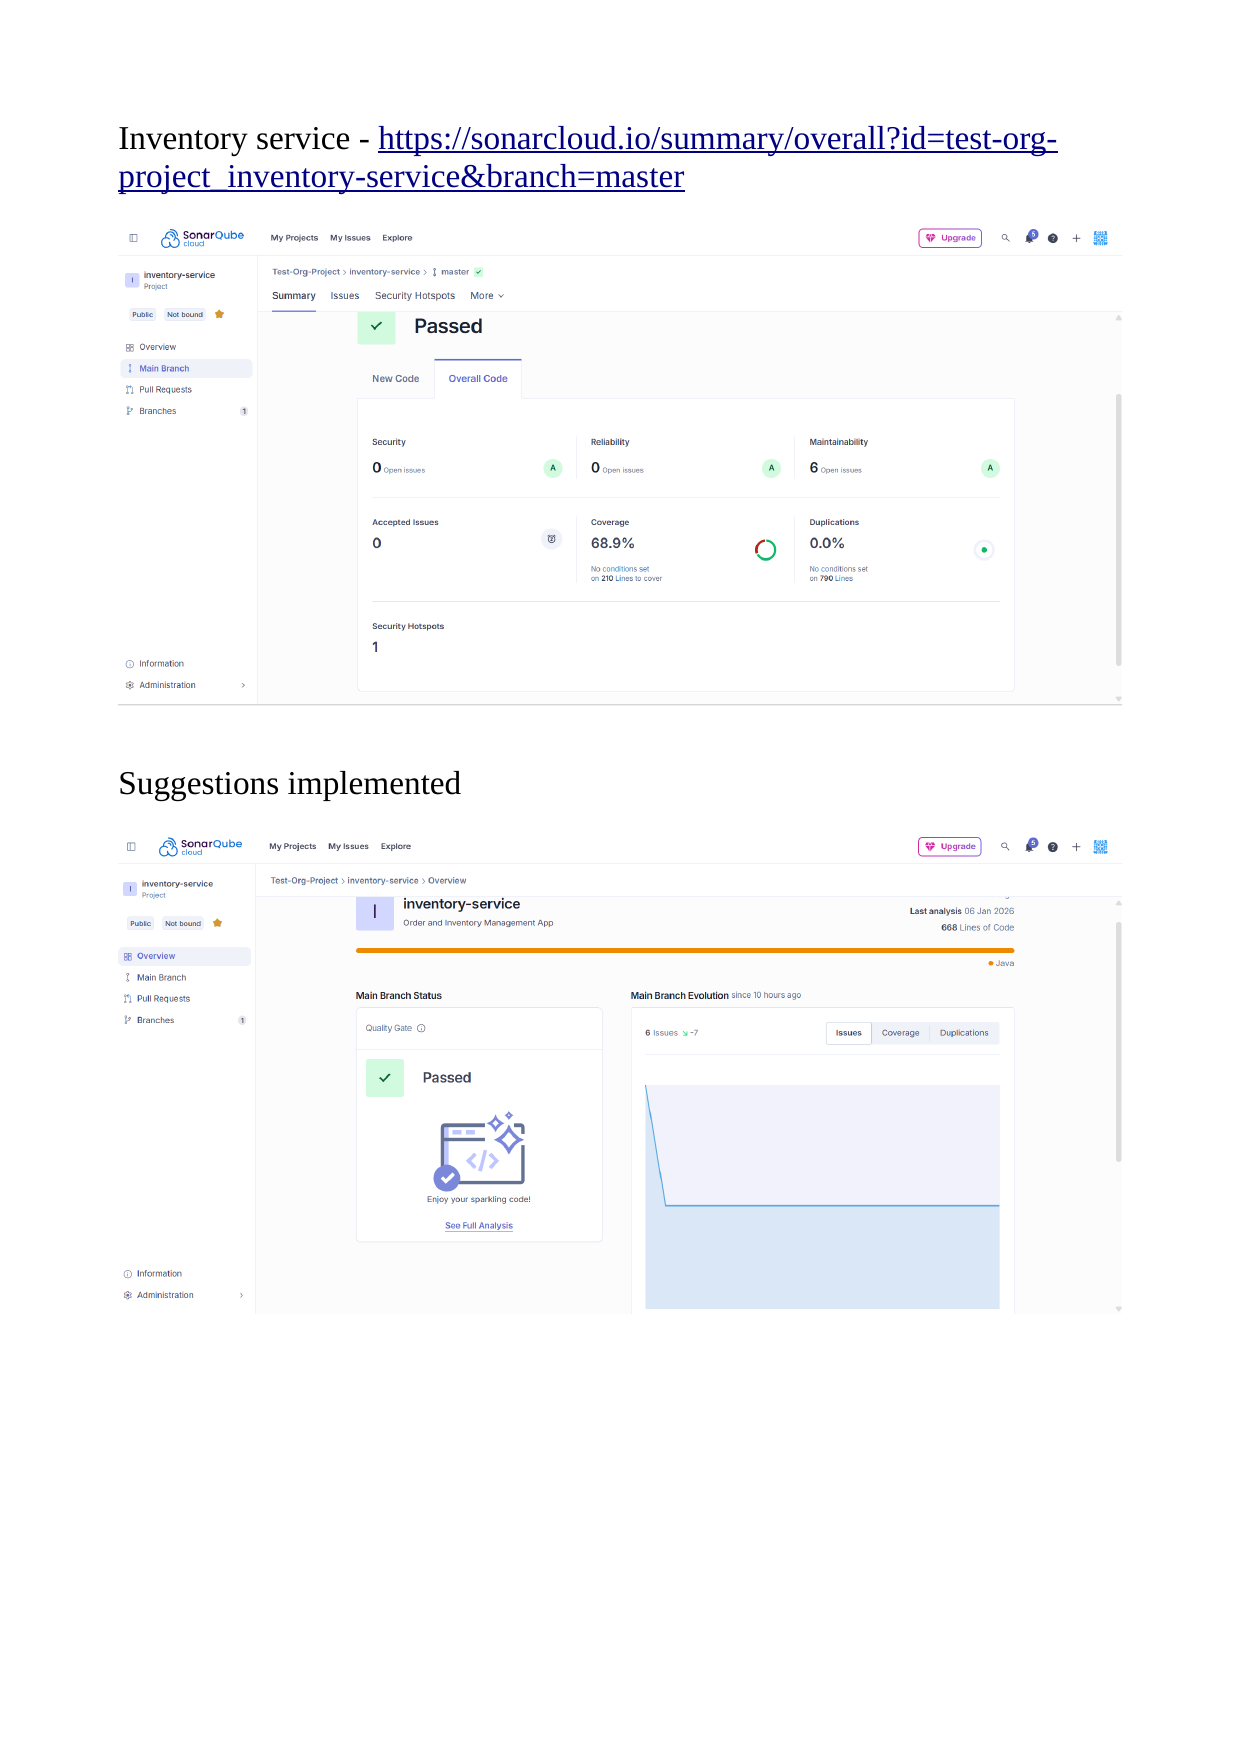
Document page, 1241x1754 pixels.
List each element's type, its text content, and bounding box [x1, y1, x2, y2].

picture [118, 830, 1123, 1314]
text Inventory service - https://sonarcloud.io/summary/overall?id=test-org-project_inventory-service&branch=master [118, 118, 1122, 195]
text Suggestions implemented [118, 763, 1122, 802]
picture [118, 223, 1123, 706]
